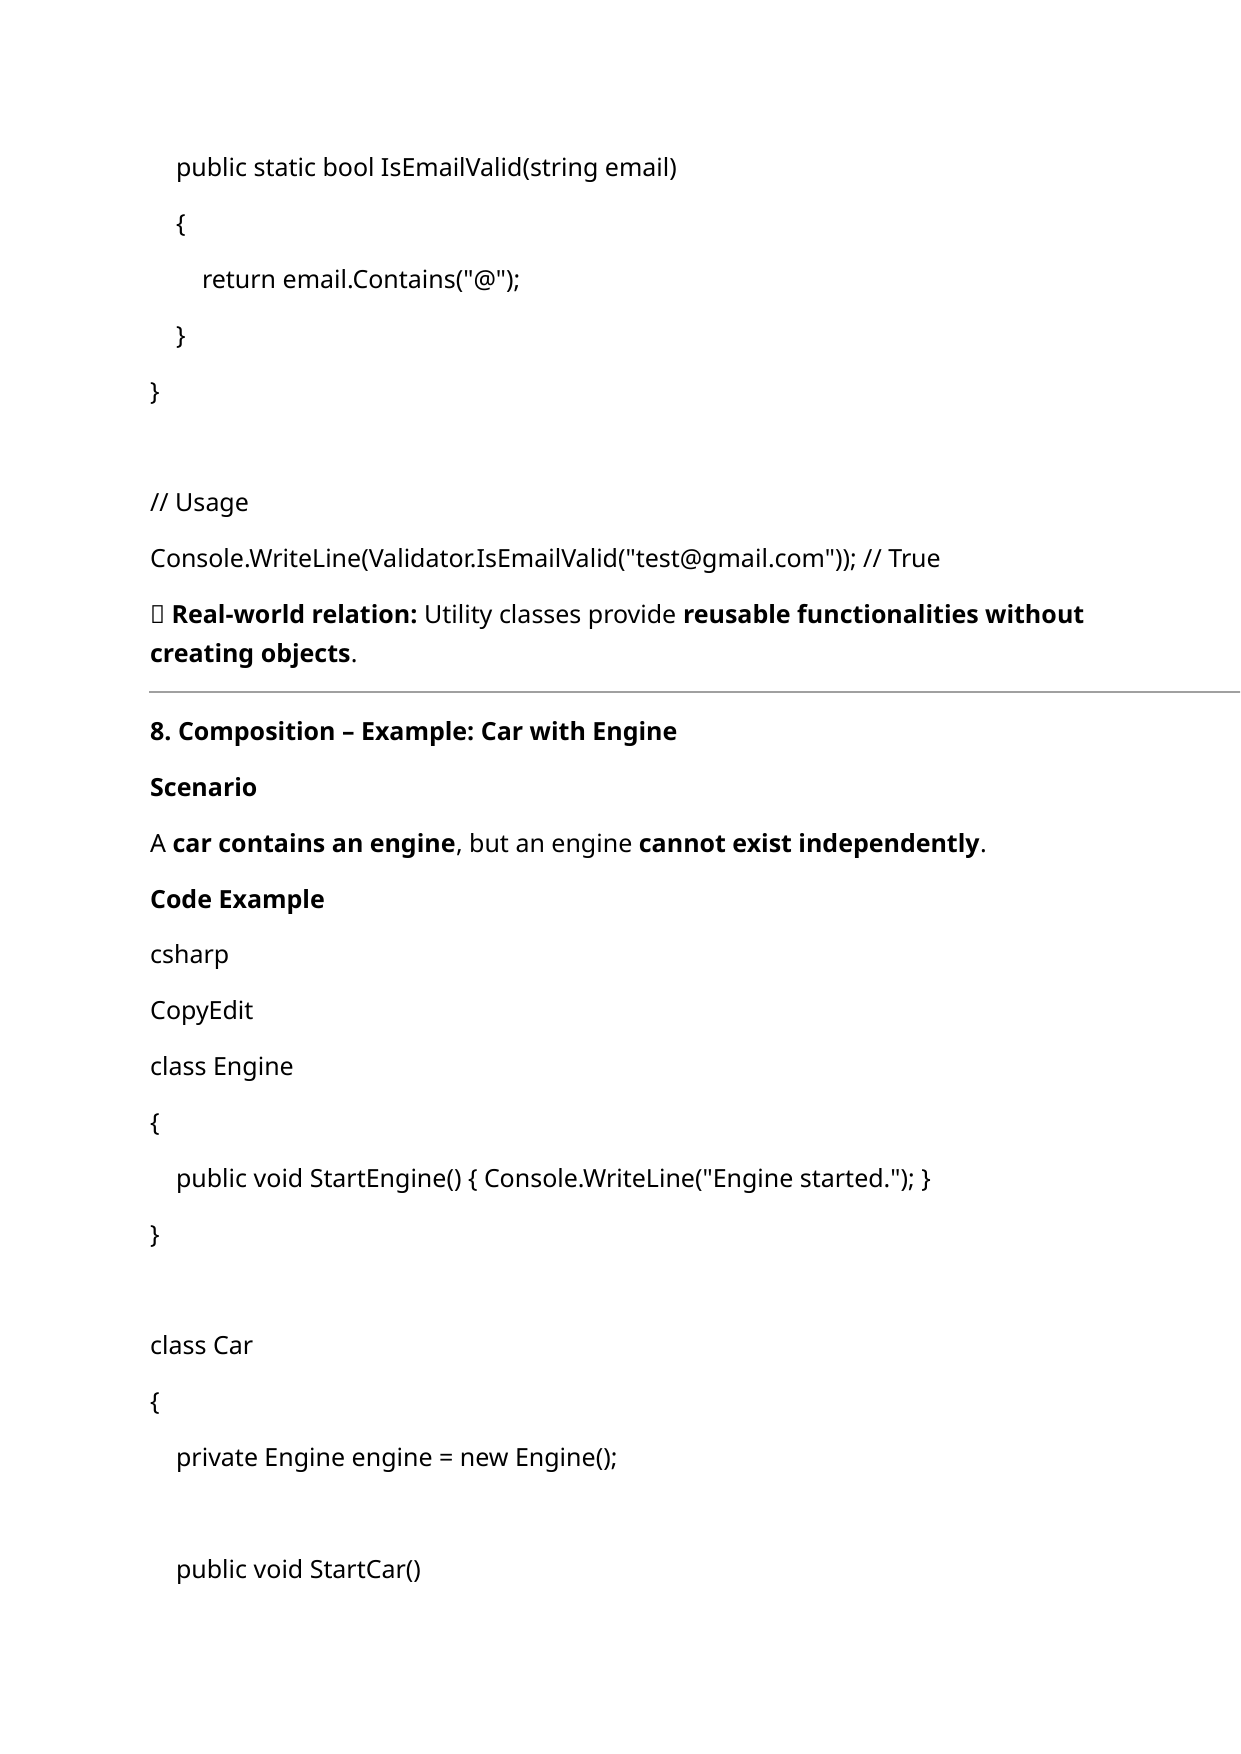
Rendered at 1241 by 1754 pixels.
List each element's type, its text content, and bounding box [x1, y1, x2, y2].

text A car contains an engine, but an engine cannot exist independently. [150, 825, 1090, 859]
text 📌 Real-world relation: Utility classes provide reusable functionalities without creating objects. [150, 597, 1090, 670]
text class Car [150, 1328, 1090, 1362]
text public void StartCar() [150, 1551, 1090, 1585]
text class Engine [150, 1049, 1090, 1083]
text 8. Composition – Example: Car with Engine [150, 714, 1090, 748]
text { [150, 206, 1090, 240]
text private Engine engine = new Engine(); [150, 1439, 1090, 1474]
text { [150, 1384, 1090, 1418]
text Scenario [150, 769, 1090, 804]
text Console.WriteLine(Validator.IsEmailValid("test@gmail.com")); // True [150, 541, 1090, 575]
text // Usage [150, 485, 1090, 519]
text } [150, 373, 1090, 407]
text { [150, 1104, 1090, 1139]
text } [150, 317, 1090, 352]
text public void StartEngine() { Console.WriteLine("Engine started."); } [150, 1160, 1090, 1194]
text csharp [150, 937, 1090, 971]
text Code Example [150, 881, 1090, 915]
text CopyEdit [150, 993, 1090, 1027]
text public static bool IsEmailValid(string email) [150, 150, 1090, 184]
text return email.Contains("@"); [150, 262, 1090, 296]
text } [150, 1216, 1090, 1250]
